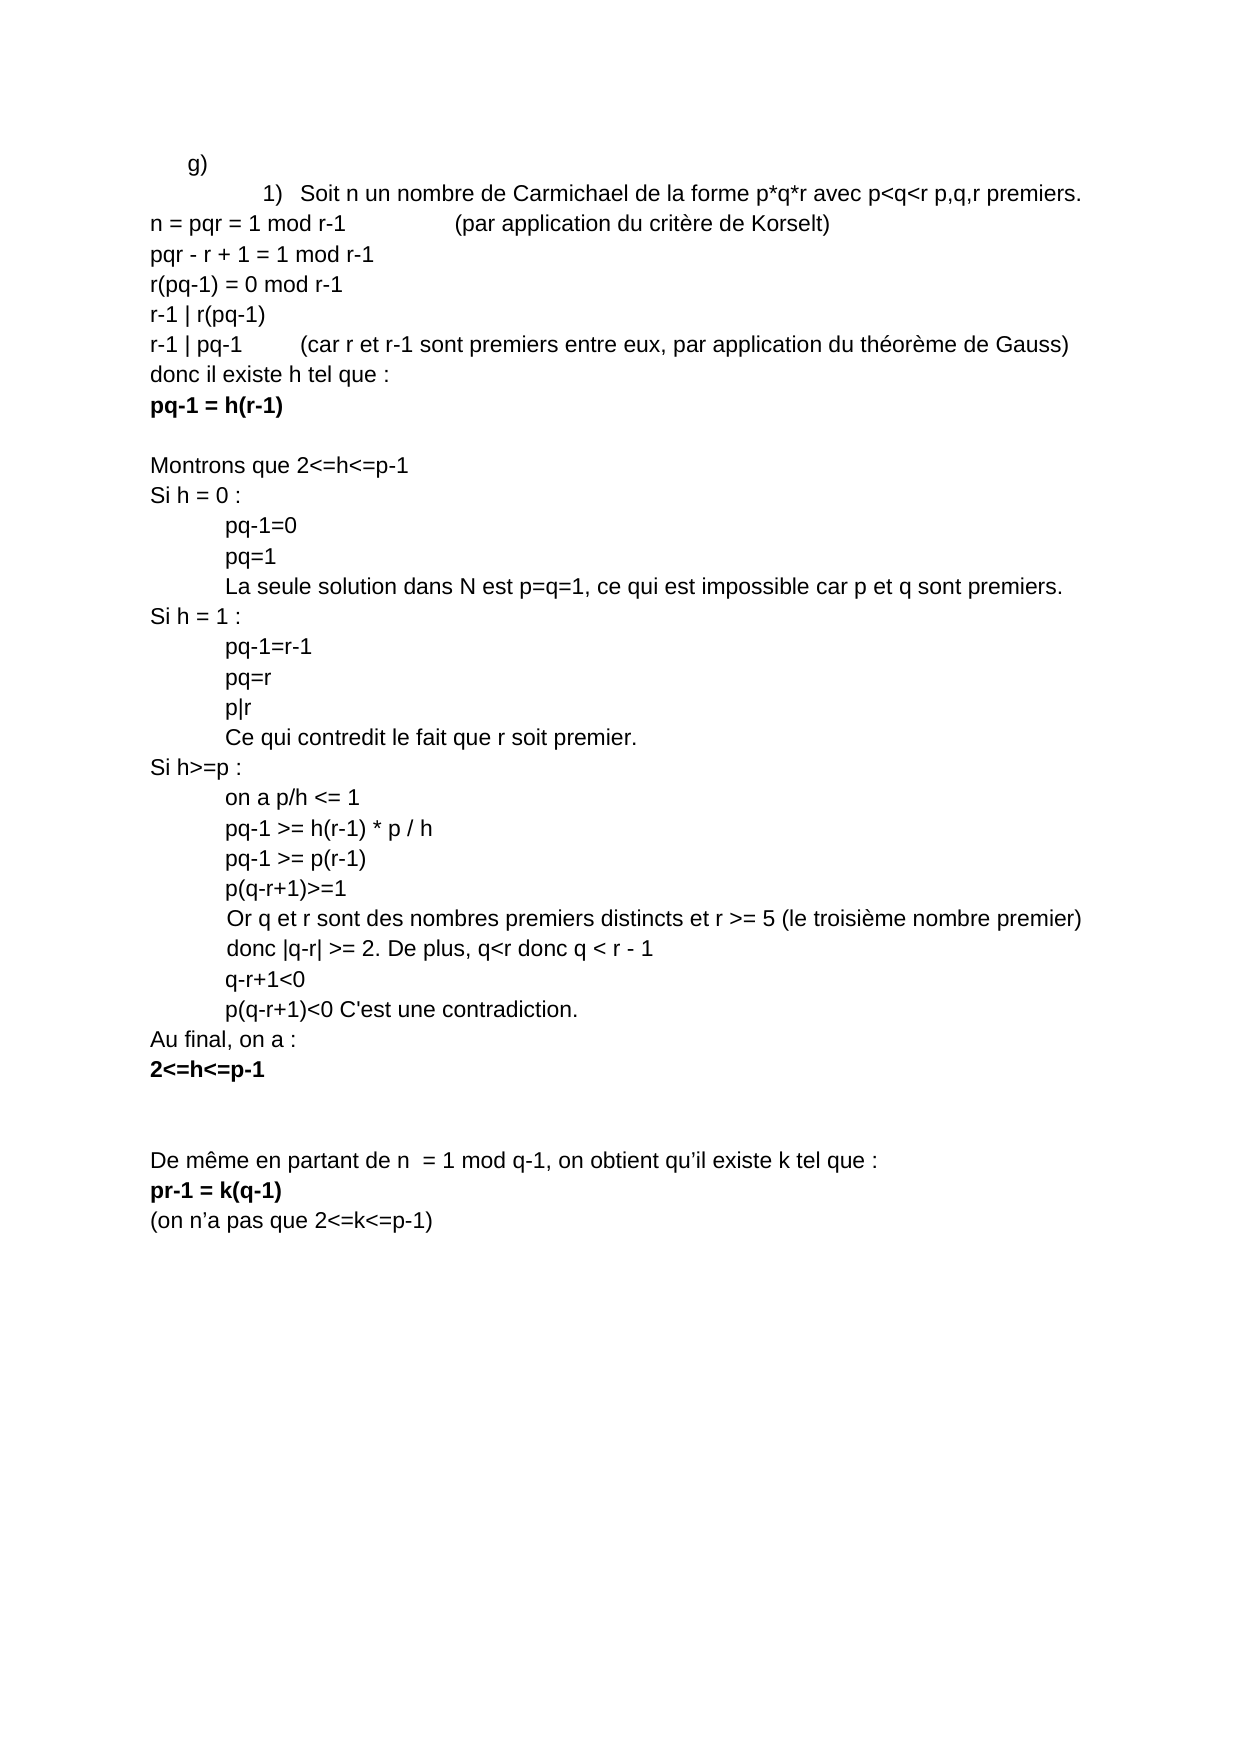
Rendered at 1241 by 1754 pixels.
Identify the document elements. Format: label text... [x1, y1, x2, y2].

text pq-1 >= p(r-1) [150, 845, 1090, 871]
text Si h = 1 : [150, 603, 1090, 629]
text p|r [150, 694, 1090, 720]
text De même en partant de n = 1 mod q-1, on obtient qu’il existe k tel que : [150, 1147, 1090, 1173]
text n = pqr = 1 mod r-1 (par application du critère de Korselt) [150, 210, 1090, 237]
text pq-1 = h(r-1) [150, 392, 1090, 418]
text La seule solution dans N est p=q=1, ce qui est impossible car p et q sont premiers. [150, 573, 1090, 599]
text pq-1=r-1 [150, 633, 1090, 660]
text r-1 | r(pq-1) [150, 301, 1090, 327]
text (on n’a pas que 2<=k<=p-1) [150, 1207, 1090, 1234]
text Si h = 0 : [150, 482, 1090, 509]
text r(pq-1) = 0 mod r-1 [150, 271, 1090, 297]
text Si h>=p : [150, 754, 1090, 781]
text on a p/h <= 1 [150, 784, 1090, 811]
text r-1 | pq-1 (car r et r-1 sont premiers entre eux, par application du théorème de Gauss) [150, 331, 1090, 358]
text pq-1 >= h(r-1) * p / h [150, 814, 1090, 841]
text pqr - r + 1 = 1 mod r-1 [150, 241, 1090, 267]
text Ce qui contredit le fait que r soit premier. [150, 724, 1090, 750]
text pr-1 = k(q-1) [150, 1177, 1090, 1203]
text p(q-r+1)<0 C'est une contradiction. [150, 996, 1090, 1022]
text donc il existe h tel que : [150, 361, 1090, 388]
text donc |q-r| >= 2. De plus, q<r donc q < r - 1 [150, 935, 1090, 962]
text pq-1=0 [150, 512, 1090, 539]
text 2<=h<=p-1 [150, 1056, 1090, 1083]
text Or q et r sont des nombres premiers distincts et r >= 5 (le troisième nombre premier) [150, 905, 1090, 932]
text Au final, on a : [150, 1026, 1090, 1052]
text p(q-r+1)>=1 [150, 875, 1090, 901]
text pq=1 [150, 543, 1090, 569]
text pq=r [150, 663, 1090, 690]
text q-r+1<0 [150, 966, 1090, 992]
list Soit n un nombre de Carmichael de la forme p*q*r avec p<q<r p,q,r premiers. [262, 180, 1090, 207]
text Montrons que 2<=h<=p-1 [150, 452, 1090, 478]
